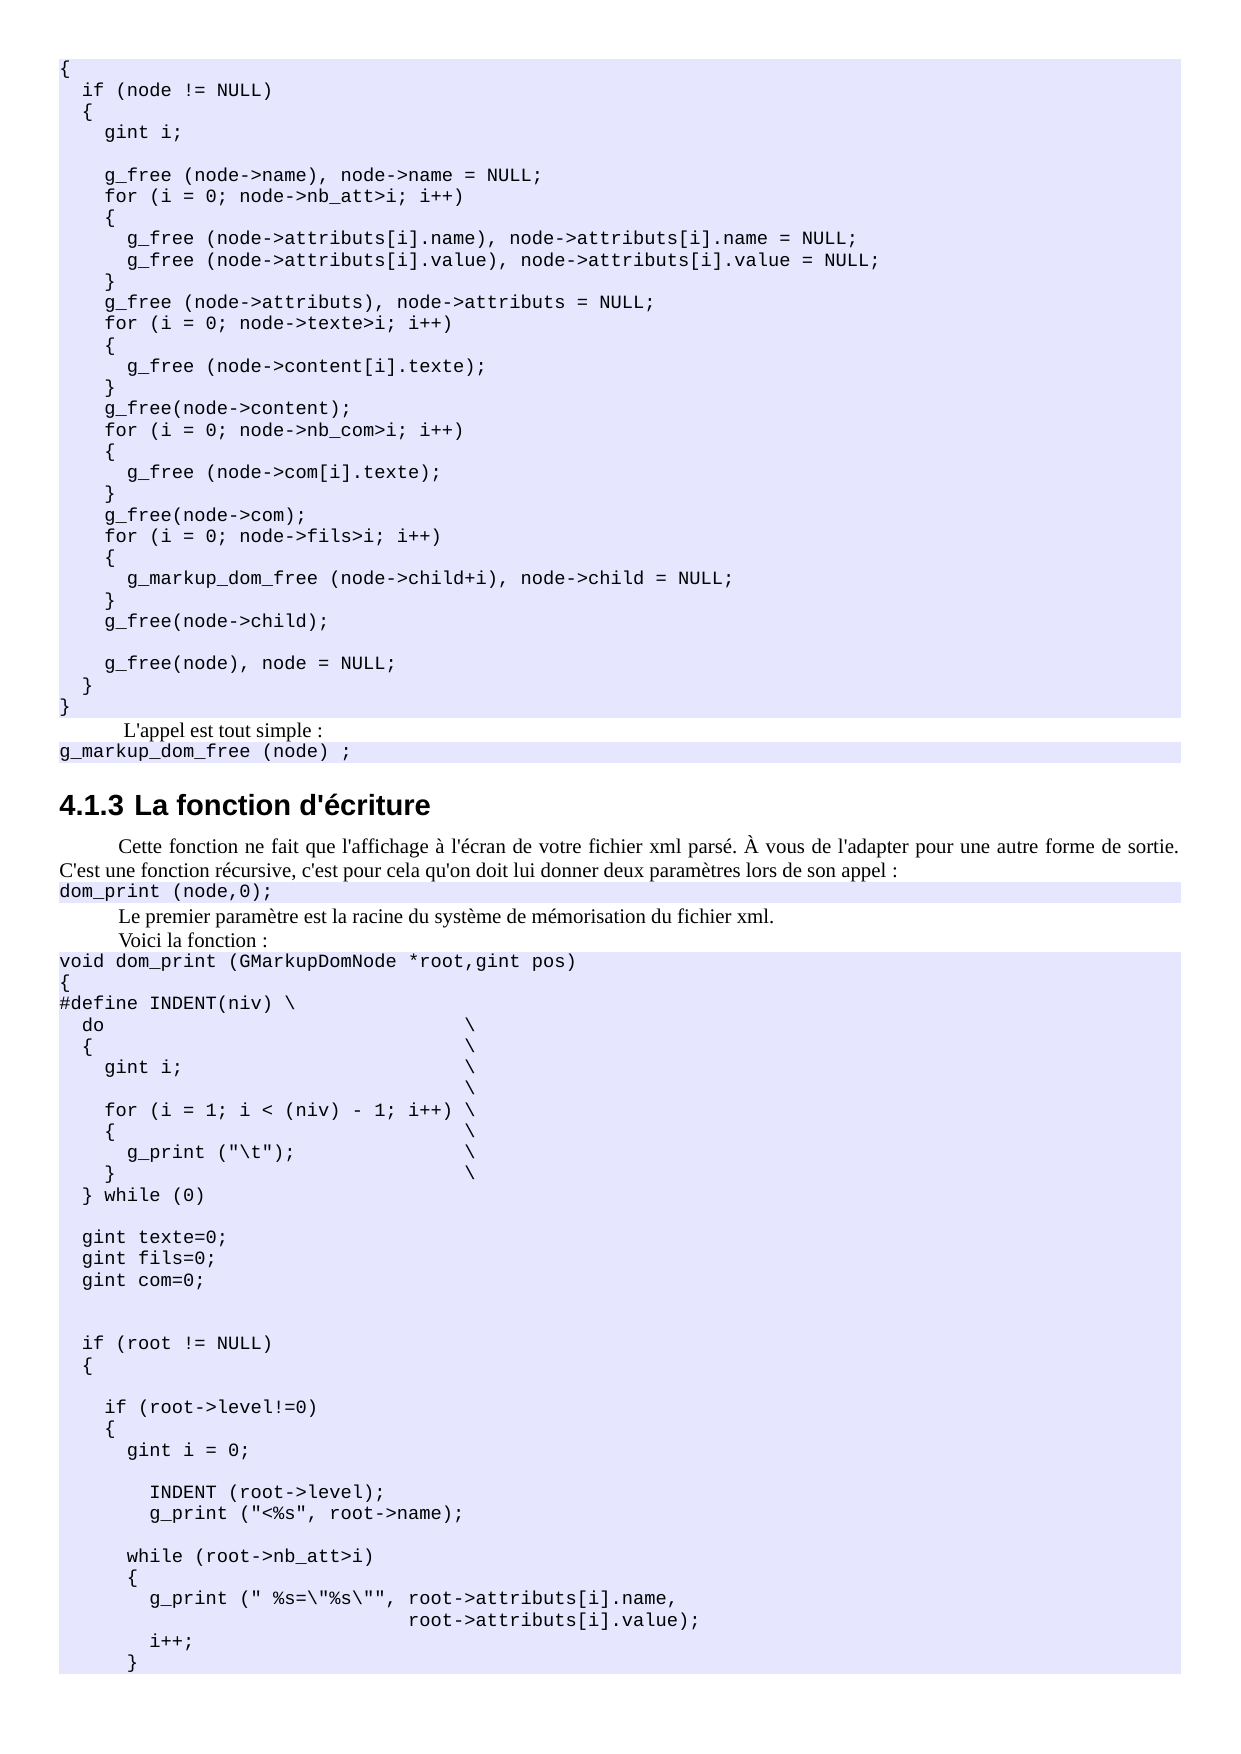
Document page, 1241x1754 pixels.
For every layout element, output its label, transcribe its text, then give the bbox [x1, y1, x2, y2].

text } [59, 1653, 1181, 1674]
text for (i = 0; node->fils>i; i++) [59, 527, 1181, 548]
text L'appel est tout simple : [59, 718, 1181, 742]
text gint com=0; [59, 1270, 1181, 1292]
text gint i; \ [59, 1058, 1181, 1079]
text gint i = 0; [59, 1440, 1181, 1462]
text } \ [59, 1164, 1181, 1185]
text } [59, 484, 1181, 505]
text g_free (node->attributs[i].name), node->attributs[i].name = NULL; [59, 229, 1181, 250]
text g_free(node->child); [59, 612, 1181, 633]
text gint fils=0; [59, 1249, 1181, 1270]
text g_markup_dom_free (node) ; [59, 742, 1181, 763]
text g_free(node), node = NULL; [59, 654, 1181, 675]
text g_print (" %s=\"%s\"", root->attributs[i].name, [59, 1589, 1181, 1610]
text Voici la fonction : [59, 928, 1181, 952]
text for (i = 0; node->nb_com>i; i++) [59, 420, 1181, 442]
text g_free (node->com[i].texte); [59, 463, 1181, 484]
text g_free(node->com); [59, 505, 1181, 527]
text Cette fonction ne fait que l'affichage à l'écran de votre fichier xml parsé. À vous de l'adapter pour une autre forme de sortie. C'est une fonction récursive, c'est pour cela qu'on doit lui donner deux paramètres lors de son appel : [59, 834, 1181, 882]
text do \ [59, 1015, 1181, 1037]
text { [59, 1419, 1181, 1440]
text for (i = 1; i < (niv) - 1; i++) \ [59, 1100, 1181, 1122]
text { [59, 548, 1181, 569]
text if (root->level!=0) [59, 1398, 1181, 1419]
text { [59, 335, 1181, 357]
text } [59, 590, 1181, 612]
text } [59, 697, 1181, 718]
text dom_print (node,0); [59, 882, 1181, 903]
text if (root != NULL) [59, 1334, 1181, 1355]
text } [59, 378, 1181, 399]
text g_free (node->name), node->name = NULL; [59, 165, 1181, 187]
text } [59, 675, 1181, 697]
text i++; [59, 1632, 1181, 1653]
text g_markup_dom_free (node->child+i), node->child = NULL; [59, 569, 1181, 590]
text void dom_print (GMarkupDomNode *root,gint pos) [59, 952, 1181, 973]
text { [59, 102, 1181, 123]
text { [59, 59, 1181, 80]
text INDENT (root->level); [59, 1483, 1181, 1504]
text { \ [59, 1037, 1181, 1058]
text { \ [59, 1122, 1181, 1143]
text { [59, 208, 1181, 229]
text g_print ("\t"); \ [59, 1143, 1181, 1164]
text root->attributs[i].value); [59, 1610, 1181, 1632]
text { [59, 973, 1181, 994]
text g_free (node->attributs), node->attributs = NULL; [59, 293, 1181, 314]
text #define INDENT(niv) \ [59, 994, 1181, 1015]
text for (i = 0; node->nb_att>i; i++) [59, 187, 1181, 208]
text g_print ("<%s", root->name); [59, 1504, 1181, 1525]
text } while (0) [59, 1185, 1181, 1207]
subtitle La fonction d'écriture [59, 788, 1181, 822]
text { [59, 1568, 1181, 1589]
text gint texte=0; [59, 1228, 1181, 1249]
text \ [59, 1079, 1181, 1100]
text } [59, 272, 1181, 293]
text g_free (node->content[i].texte); [59, 357, 1181, 378]
text gint i; [59, 123, 1181, 144]
text { [59, 442, 1181, 463]
text { [59, 1355, 1181, 1377]
text Le premier paramètre est la racine du système de mémorisation du fichier xml. [59, 903, 1181, 928]
text g_free(node->content); [59, 399, 1181, 420]
text g_free (node->attributs[i].value), node->attributs[i].value = NULL; [59, 250, 1181, 272]
text for (i = 0; node->texte>i; i++) [59, 314, 1181, 335]
text if (node != NULL) [59, 80, 1181, 102]
text while (root->nb_att>i) [59, 1547, 1181, 1568]
